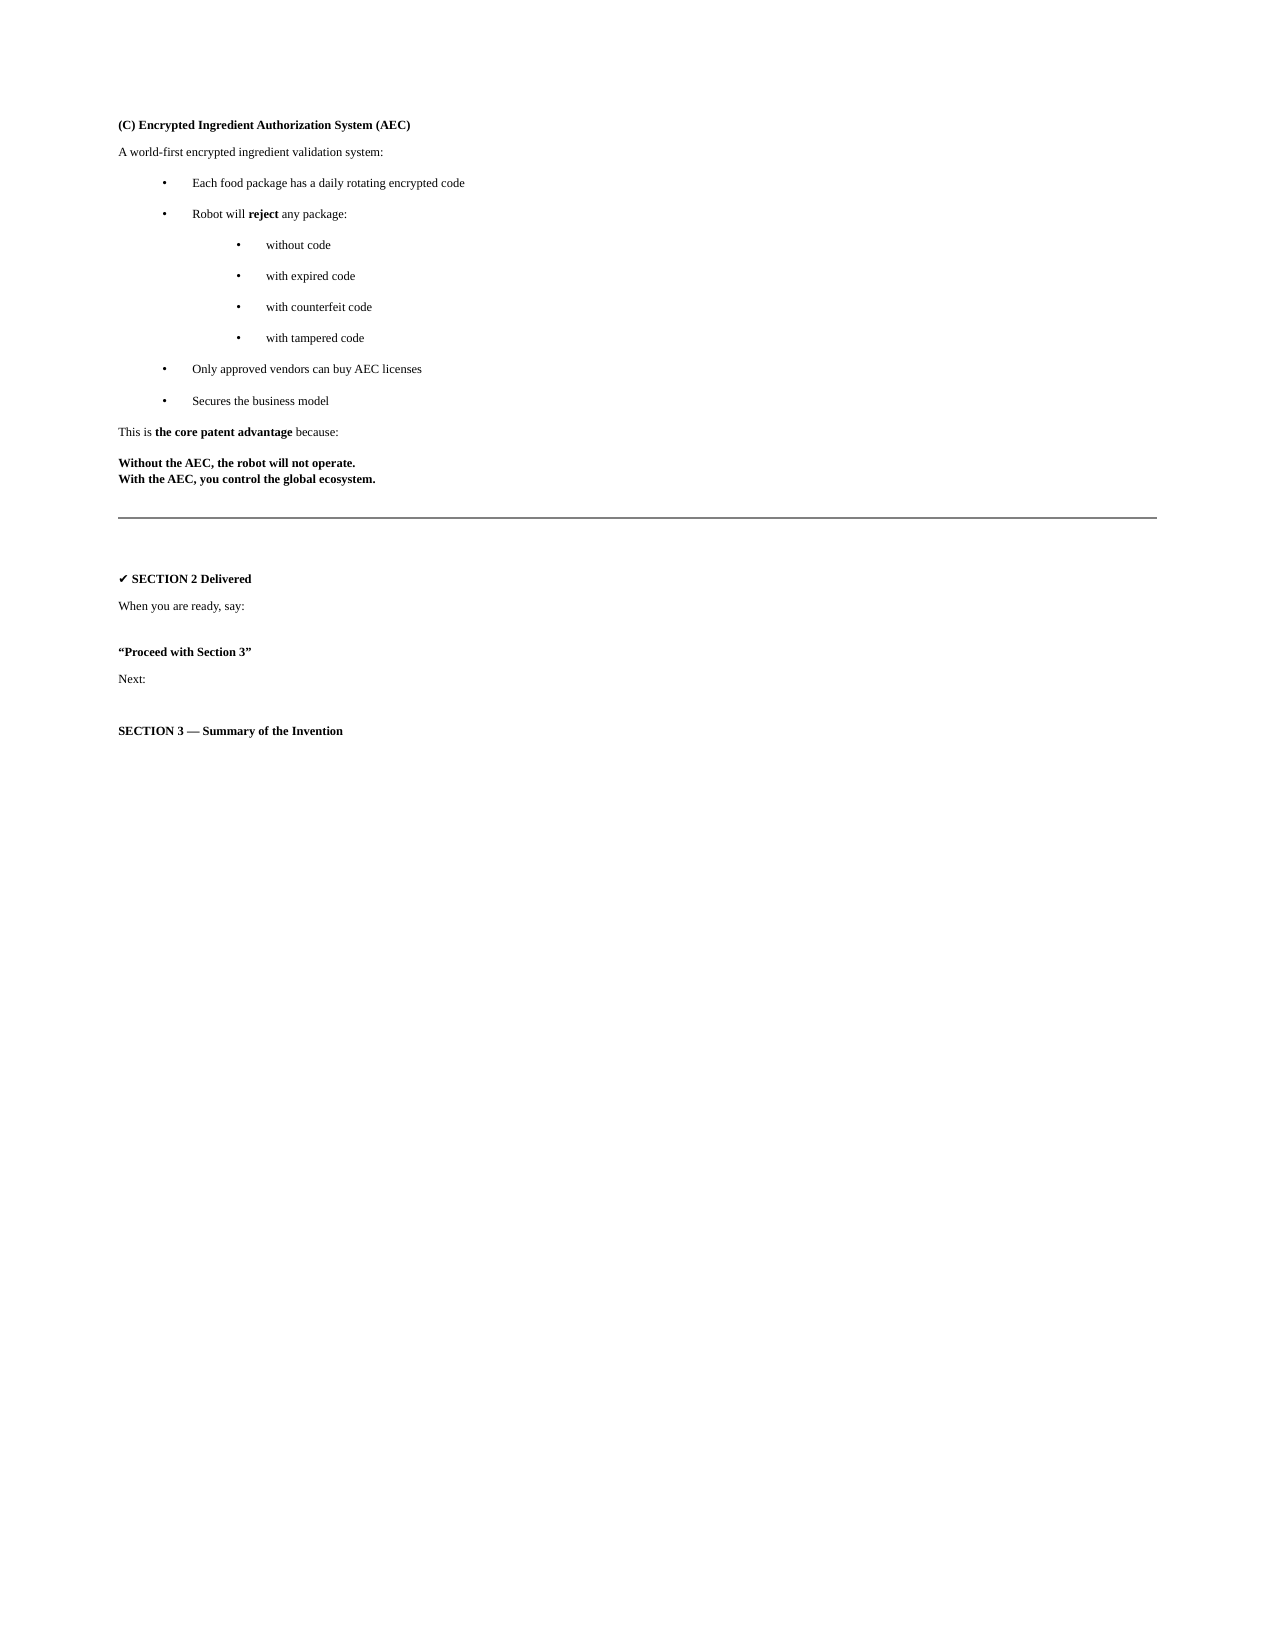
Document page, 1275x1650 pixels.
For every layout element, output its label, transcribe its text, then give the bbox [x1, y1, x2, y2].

text A world-first encrypted ingredient validation system: [118, 145, 1157, 159]
text When you are ready, say: [118, 599, 1157, 613]
list with expired code [236, 269, 1157, 283]
list Each food package has a daily rotating encrypted code [162, 176, 1157, 190]
list Robot will reject any package: [162, 207, 1157, 221]
text This is the core patent advantage because: [118, 424, 1157, 439]
subtitle SECTION 3 — Summary of the Invention [118, 723, 1157, 738]
text Without the AEC, the robot will not operate. With the AEC, you control the global ecosystem. [118, 455, 1157, 486]
subtitle (C) Encrypted Ingredient Authorization System (AEC) [118, 118, 1157, 132]
list without code [236, 238, 1157, 252]
subtitle ✔️ SECTION 2 Delivered [118, 572, 1157, 587]
text Next: [118, 672, 1157, 686]
list Secures the business model [162, 393, 1157, 408]
subtitle “Proceed with Section 3” [118, 645, 1157, 659]
list with tampered code [236, 331, 1157, 346]
list with counterfeit code [236, 300, 1157, 314]
list Only approved vendors can buy AEC licenses [162, 362, 1157, 377]
